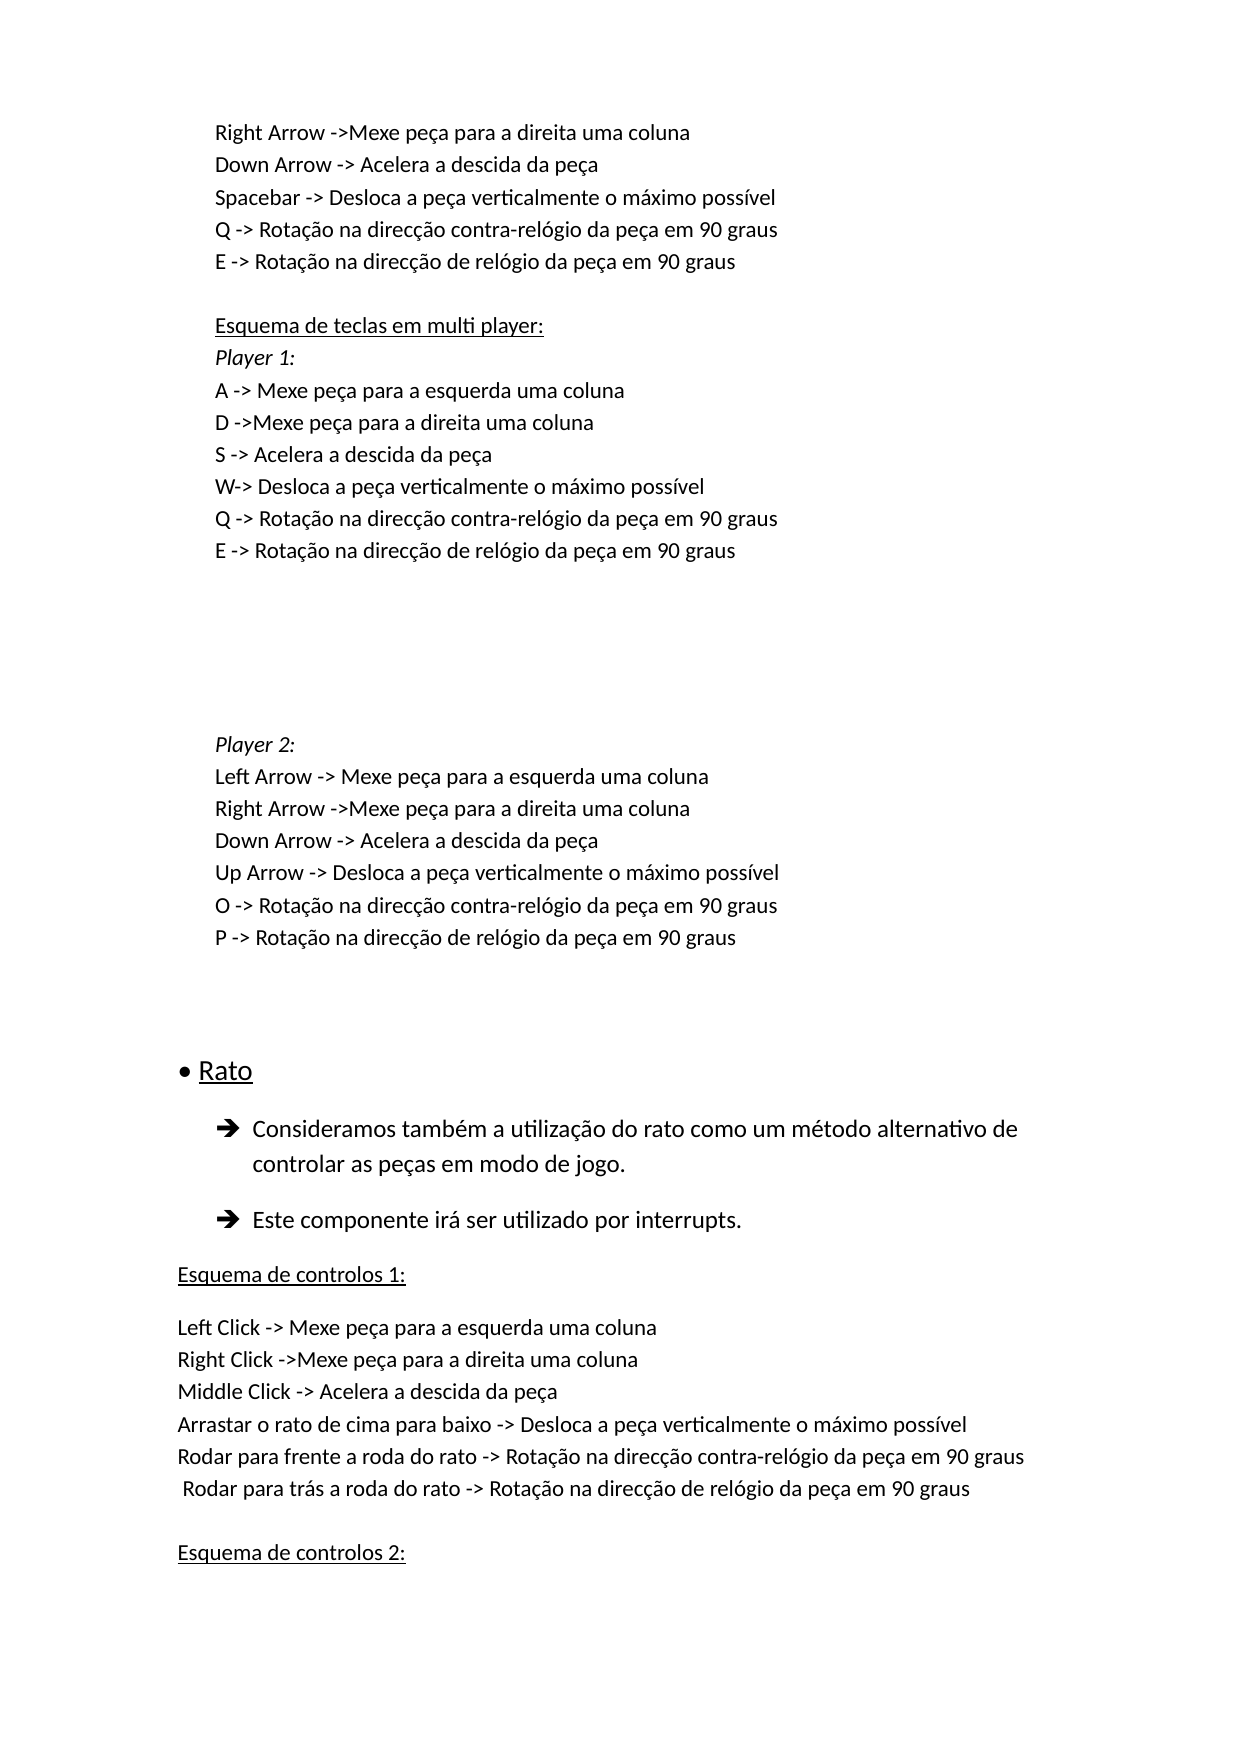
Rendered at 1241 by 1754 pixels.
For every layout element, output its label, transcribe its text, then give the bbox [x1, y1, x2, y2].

text E -> Rotação na direcção de relógio da peça em 90 graus [215, 537, 1063, 565]
text Esquema de controlos 1: [177, 1260, 1063, 1288]
text Esquema de teclas em multi player: [215, 311, 1063, 339]
text A -> Mexe peça para a esquerda uma coluna [215, 376, 1063, 404]
text Q -> Rotação na direcção contra-relógio da peça em 90 graus [215, 504, 1063, 532]
text Middle Click -> Acelera a descida da peça [177, 1377, 1063, 1406]
text Up Arrow -> Desloca a peça verticalmente o máximo possível [215, 858, 1063, 887]
text Esquema de controlos 2: [177, 1538, 1063, 1566]
text E -> Rotação na direcção de relógio da peça em 90 graus [215, 247, 1063, 275]
text Rodar para frente a roda do rato -> Rotação na direcção contra-relógio da peça em 90 graus [177, 1442, 1063, 1470]
text P -> Rotação na direcção de relógio da peça em 90 graus [215, 923, 1063, 951]
text Spacebar -> Desloca a peça verticalmente o máximo possível [215, 183, 1063, 211]
list Consideramos também a utilização do rato como um método alternativo de controlar as peças em modo de jogo. [215, 1113, 1063, 1179]
list Este componente irá ser utilizado por interrupts. [215, 1204, 1063, 1235]
text Q -> Rotação na direcção contra-relógio da peça em 90 graus [215, 215, 1063, 243]
text • Rato [177, 1052, 1063, 1087]
text Right Arrow ->Mexe peça para a direita uma coluna [215, 118, 1063, 146]
text Left Arrow -> Mexe peça para a esquerda uma coluna [215, 762, 1063, 790]
text Right Click ->Mexe peça para a direita uma coluna [177, 1345, 1063, 1373]
text Left Click -> Mexe peça para a esquerda uma coluna [177, 1313, 1063, 1341]
text Down Arrow -> Acelera a descida da peça [215, 826, 1063, 854]
text D ->Mexe peça para a direita uma coluna [215, 408, 1063, 436]
text W-> Desloca a peça verticalmente o máximo possível [215, 472, 1063, 500]
text Player 2: [215, 730, 1063, 758]
text O -> Rotação na direcção contra-relógio da peça em 90 graus [215, 891, 1063, 919]
text Down Arrow -> Acelera a descida da peça [215, 150, 1063, 178]
text S -> Acelera a descida da peça [215, 440, 1063, 468]
text Arrastar o rato de cima para baixo -> Desloca a peça verticalmente o máximo possível [177, 1410, 1063, 1438]
text Right Arrow ->Mexe peça para a direita uma coluna [215, 794, 1063, 822]
text Player 1: [215, 343, 1063, 372]
text Rodar para trás a roda do rato -> Rotação na direcção de relógio da peça em 90 graus [177, 1474, 1063, 1502]
